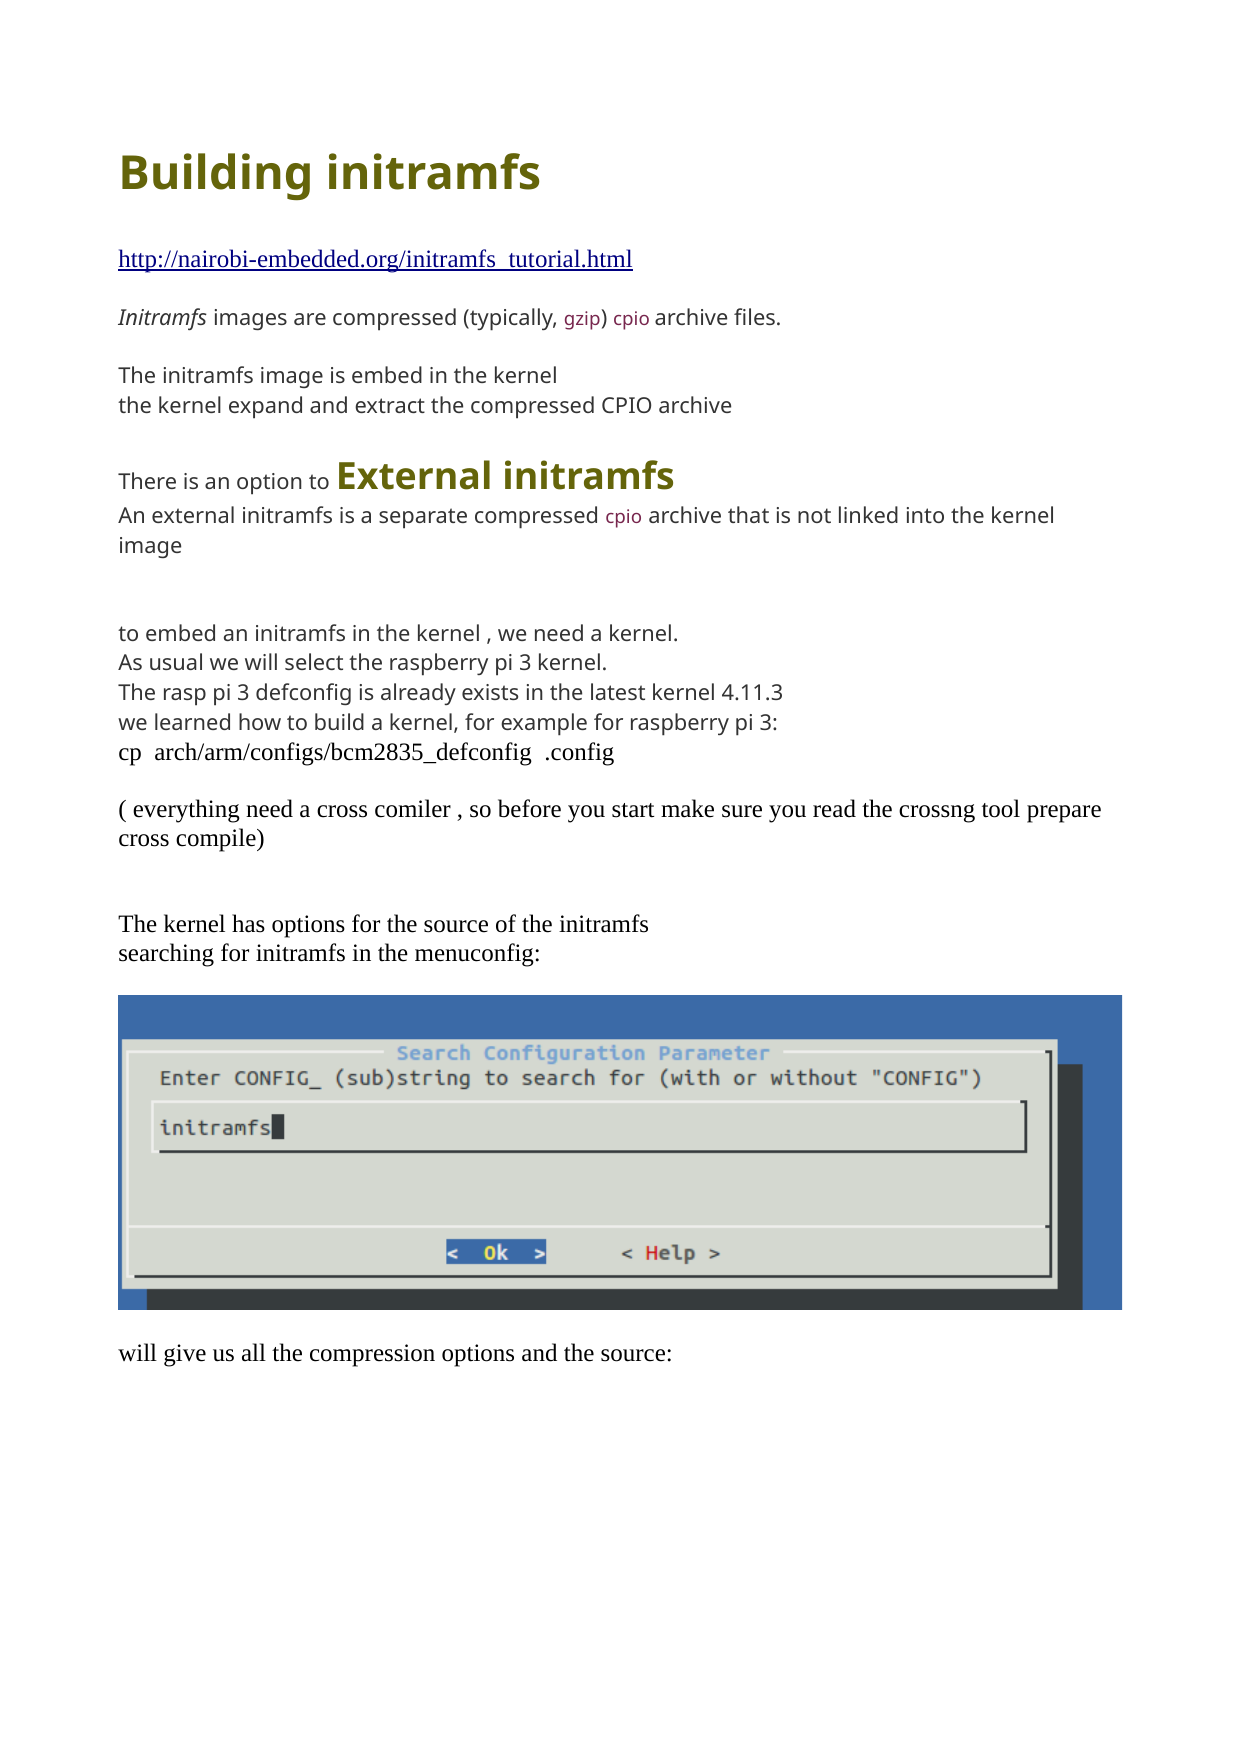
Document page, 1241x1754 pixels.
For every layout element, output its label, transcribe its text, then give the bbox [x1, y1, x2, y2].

subtitle Building initramfs [118, 139, 1122, 203]
text As usual we will select the raspberry pi 3 kernel. [118, 647, 1122, 677]
text will give us all the compression options and the source: [118, 1338, 1122, 1367]
text http://nairobi-embedded.org/initramfs_tutorial.html [118, 244, 1122, 273]
text There is an option to External initramfs [118, 449, 1122, 501]
text The rasp pi 3 defconfig is already exists in the latest kernel 4.11.3 [118, 677, 1122, 707]
text ( everything need a cross comiler , so before you start make sure you read the crossng tool prepare cross compile) [118, 794, 1122, 852]
text to embed an initramfs in the kernel , we need a kernel. [118, 618, 1122, 647]
text The kernel has options for the source of the initramfs [118, 909, 1122, 938]
text the kernel expand and extract the compressed CPIO archive [118, 390, 1122, 420]
text cp arch/arm/configs/bcm2835_defconfig .config [118, 737, 1122, 766]
text searching for initramfs in the menuconfig: [118, 938, 1122, 967]
text we learned how to build a kernel, for example for raspberry pi 3: [118, 707, 1122, 737]
text An external initramfs is a separate compressed cpio archive that is not linked into the kernel image [118, 501, 1122, 560]
picture [118, 995, 1123, 1310]
text Initramfs images are compressed (typically, gzip) cpio archive files. [118, 302, 1122, 331]
text The initramfs image is embed in the kernel [118, 360, 1122, 390]
